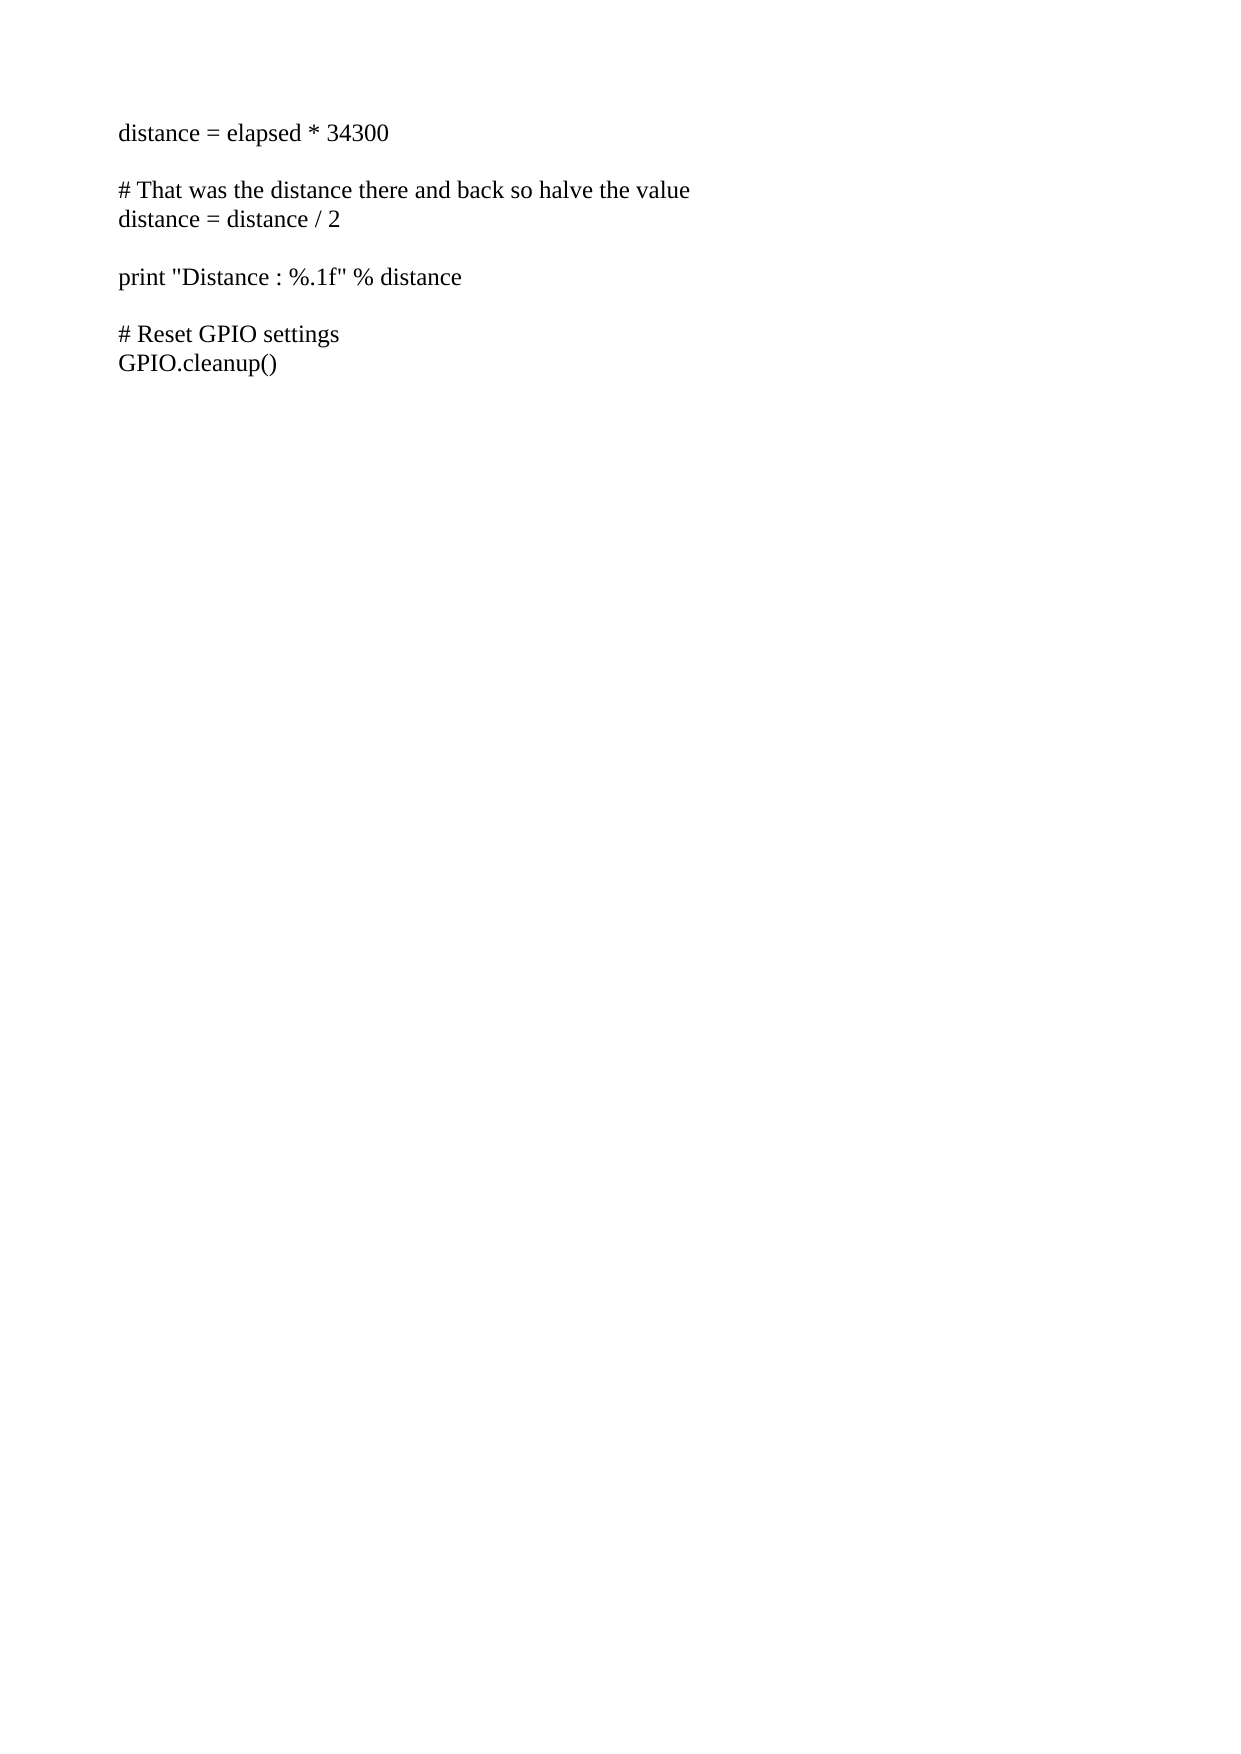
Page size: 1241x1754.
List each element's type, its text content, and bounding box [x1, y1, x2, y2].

text # That was the distance there and back so halve the value [118, 176, 1122, 204]
text distance = elapsed * 34300 [118, 118, 1122, 147]
text GPIO.cleanup() [118, 348, 1122, 377]
text print "Distance : %.1f" % distance [118, 262, 1122, 291]
text distance = distance / 2 [118, 204, 1122, 233]
text # Reset GPIO settings [118, 319, 1122, 348]
